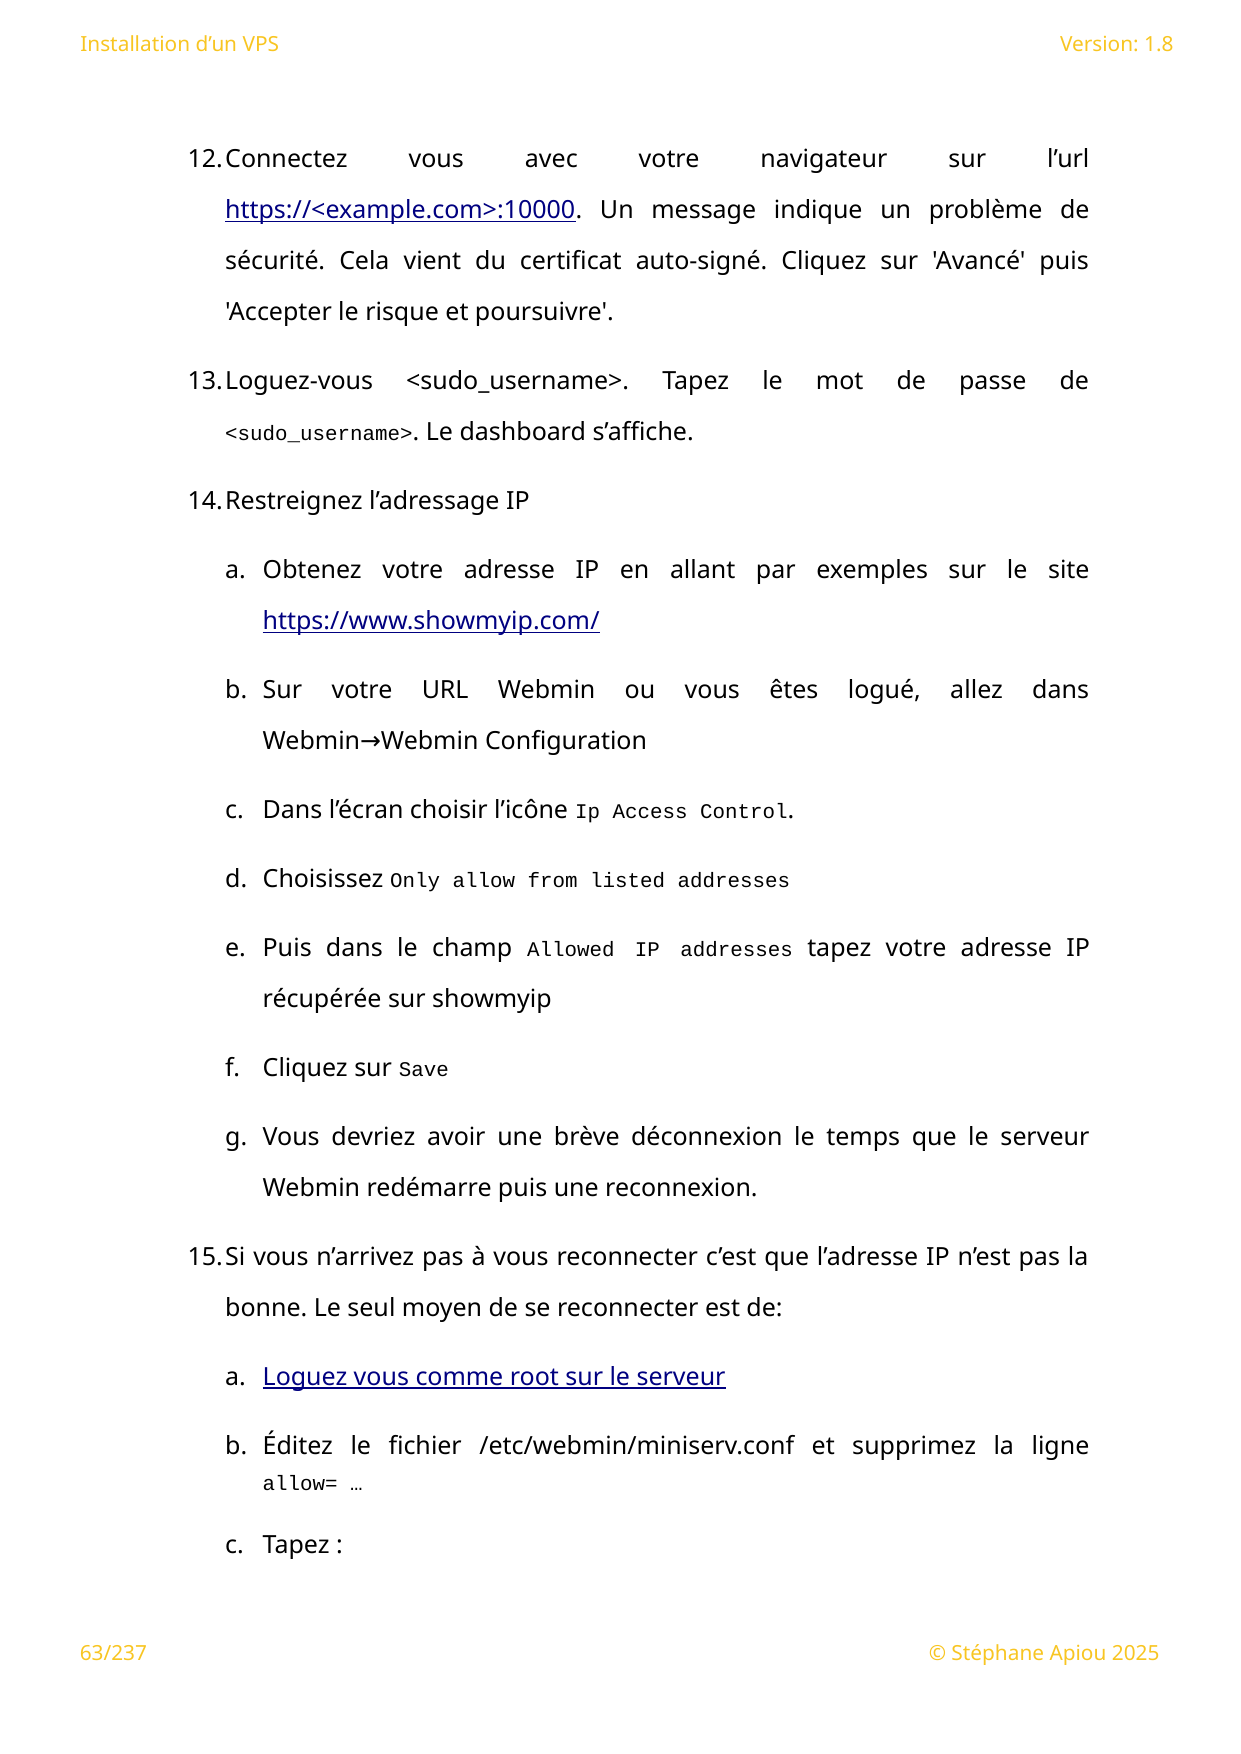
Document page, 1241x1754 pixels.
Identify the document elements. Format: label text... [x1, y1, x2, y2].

list Loguez-vous <sudo_username>. Tapez le mot de passe de <sudo_username>. Le dashboard s’affiche. [187, 363, 1090, 448]
list Puis dans le champ Allowed IP addresses tapez votre adresse IP récupérée sur showmyip [225, 930, 1090, 1015]
list Cliquez sur Save [225, 1050, 1090, 1084]
list Vous devriez avoir une brève déconnexion le temps que le serveur Webmin redémarre puis une reconnexion. [225, 1119, 1090, 1204]
list Sur votre URL Webmin ou vous êtes logué, allez dans Webmin→Webmin Configuration [225, 672, 1090, 757]
list Dans l’écran choisir l’icône Ip Access Control. [225, 792, 1090, 826]
list Éditez le fichier /etc/webmin/miniserv.conf et supprimez la ligne allow= …​ [225, 1428, 1090, 1497]
list Connectez vous avec votre navigateur sur l’url https://<example.com>:10000. Un message indique un problème de sécurité. Cela vient du certificat auto-signé. Cliquez sur 'Avancé' puis 'Accepter le risque et poursuivre'. [187, 141, 1090, 328]
list Tapez : [225, 1527, 1090, 1561]
list Obtenez votre adresse IP en allant par exemples sur le site https://www.showmyip.com/ [225, 552, 1090, 637]
list Si vous n’arrivez pas à vous reconnecter c’est que l’adresse IP n’est pas la bonne. Le seul moyen de se reconnecter est de: [187, 1239, 1090, 1324]
list Restreignez l’adressage IP [187, 483, 1090, 517]
list Loguez vous comme root sur le serveur [225, 1359, 1090, 1393]
list Choisissez Only allow from listed addresses [225, 861, 1090, 895]
